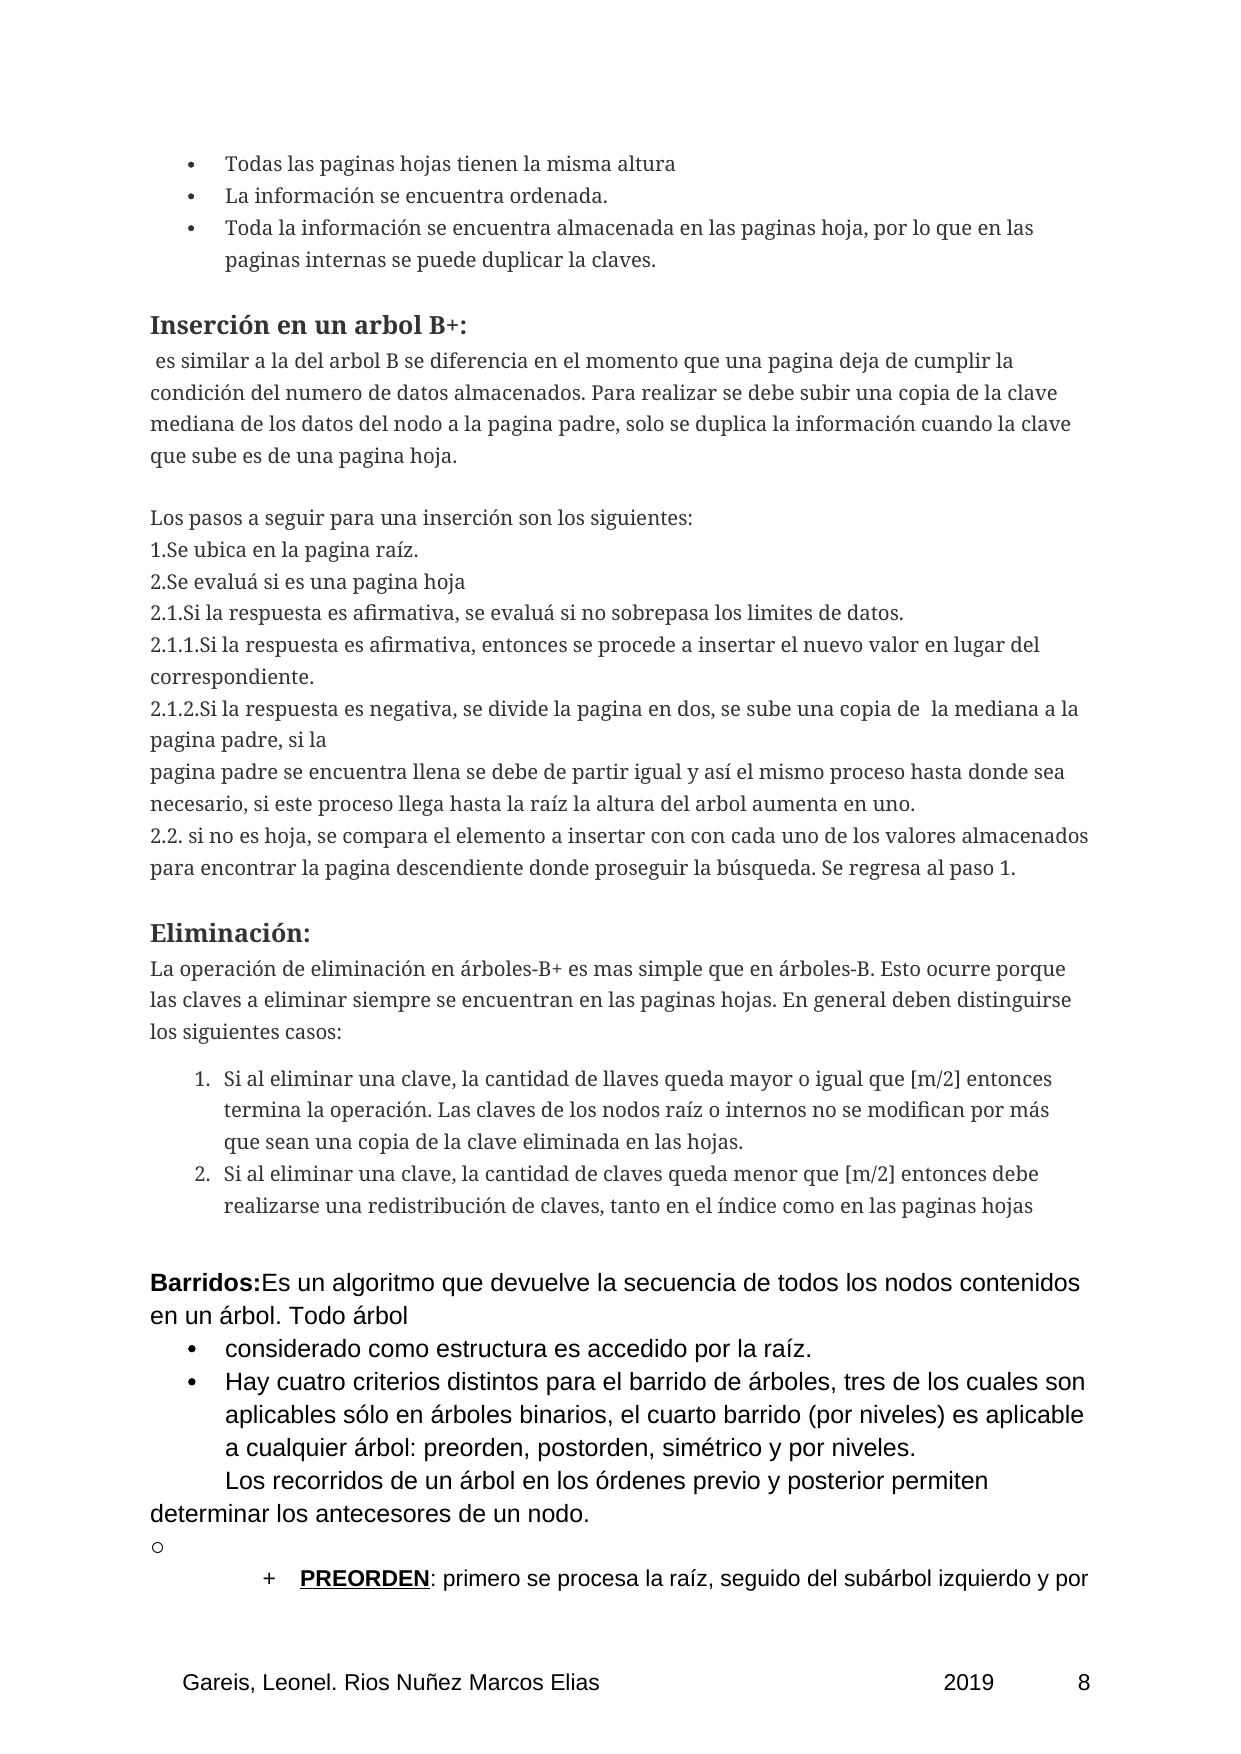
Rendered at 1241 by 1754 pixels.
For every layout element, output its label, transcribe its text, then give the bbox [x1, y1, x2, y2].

list Toda la información se encuentra almacenada en las paginas hoja, por lo que en las paginas internas se puede duplicar la claves. [187, 213, 1090, 273]
text Eliminación: [150, 915, 1090, 949]
list PREORDEN: primero se procesa la raíz, seguido del subárbol izquierdo y por [262, 1565, 1090, 1592]
list La información se encuentra ordenada. [187, 182, 1090, 209]
list Los recorridos de un árbol en los órdenes previo y posterior permiten determinar los antecesores de un nodo. [150, 1466, 1090, 1528]
text 2.1.Si la respuesta es afirmativa, se evaluá si no sobrepasa los limites de datos. [150, 599, 1090, 627]
text 1.Se ubica en la pagina raíz. [150, 536, 1090, 563]
text 2.1.1.Si la respuesta es afirmativa, entonces se procede a insertar el nuevo valor en lugar del correspondiente. [150, 631, 1090, 690]
text Inserción en un arbol B+: [150, 307, 1090, 341]
text Los pasos a seguir para una inserción son los siguientes: [150, 504, 1090, 531]
text 2.1.2.Si la respuesta es negativa, se divide la pagina en dos, se sube una copia de la mediana a la pagina padre, si la [150, 694, 1090, 754]
list Barridos:Es un algoritmo que devuelve la secuencia de todos los nodos contenidos en un árbol. Todo árbol [150, 1268, 1090, 1330]
list Si al eliminar una clave, la cantidad de llaves queda mayor o igual que [m/2] entonces termina la operación. Las claves de los nodos raíz o internos no se modifican por más que sean una copia de la clave eliminada en las hojas. [194, 1064, 1090, 1156]
list Si al eliminar una clave, la cantidad de claves queda menor que [m/2] entonces debe realizarse una redistribución de claves, tanto en el índice como en las paginas hojas [194, 1159, 1090, 1219]
list considerado como estructura es accedido por la raíz. [187, 1334, 1090, 1363]
text 2.Se evaluá si es una pagina hoja [150, 567, 1090, 595]
list Todas las paginas hojas tienen la misma altura [187, 150, 1090, 178]
list Hay cuatro criterios distintos para el barrido de árboles, tres de los cuales son aplicables sólo en árboles binarios, el cuarto barrido (por niveles) es aplicable a cualquier árbol: preorden, postorden, simétrico y por niveles. [187, 1367, 1090, 1462]
text 2.2. si no es hoja, se compara el elemento a insertar con con cada uno de los valores almacenados para encontrar la pagina descendiente donde proseguir la búsqueda. Se regresa al paso 1. [150, 821, 1090, 881]
text La operación de eliminación en árboles-B+ es mas simple que en árboles-B. Esto ocurre porque las claves a eliminar siempre se encuentran en las paginas hojas. En general deben distinguirse los siguientes casos: [150, 954, 1090, 1046]
text pagina padre se encuentra llena se debe de partir igual y así el mismo proceso hasta donde sea necesario, si este proceso llega hasta la raíz la altura del arbol aumenta en uno. [150, 758, 1090, 817]
text es similar a la del arbol B se diferencia en el momento que una pagina deja de cumplir la condición del numero de datos almacenados. Para realizar se debe subir una copia de la clave mediana de los datos del nodo a la pagina padre, solo se duplica la información cuando la clave que sube es de una pagina hoja. [150, 346, 1090, 469]
